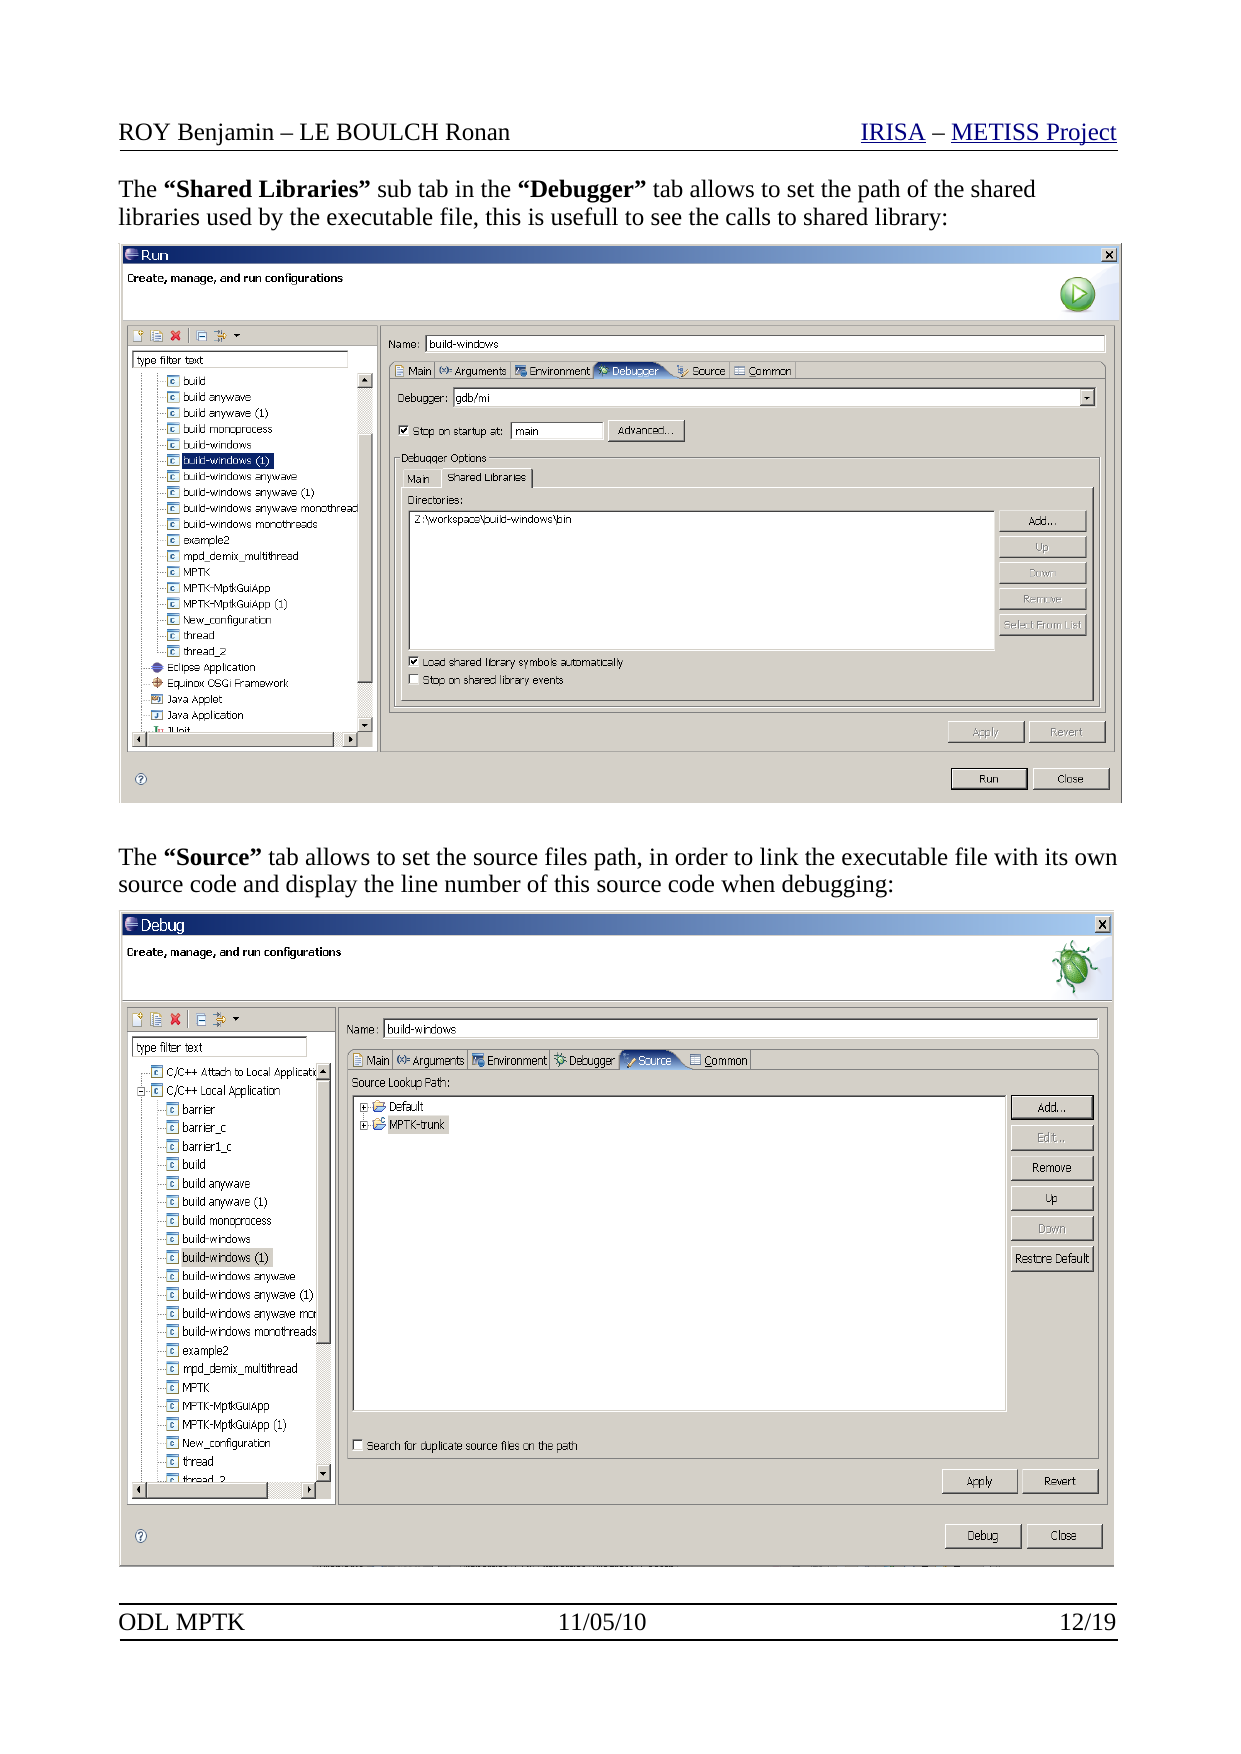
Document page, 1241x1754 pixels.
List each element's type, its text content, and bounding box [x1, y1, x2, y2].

picture [118, 243, 1122, 803]
text The “Shared Libraries” sub tab in the “Debugger” tab allows to set the path of the shared libraries used by the executable file, this is usefull to see the calls to shared library: [118, 175, 1122, 231]
text The “Source” tab allows to set the source files path, in order to link the executable file with its own source code and display the line number of this source code when debugging: [118, 843, 1122, 898]
picture [118, 910, 1114, 1567]
